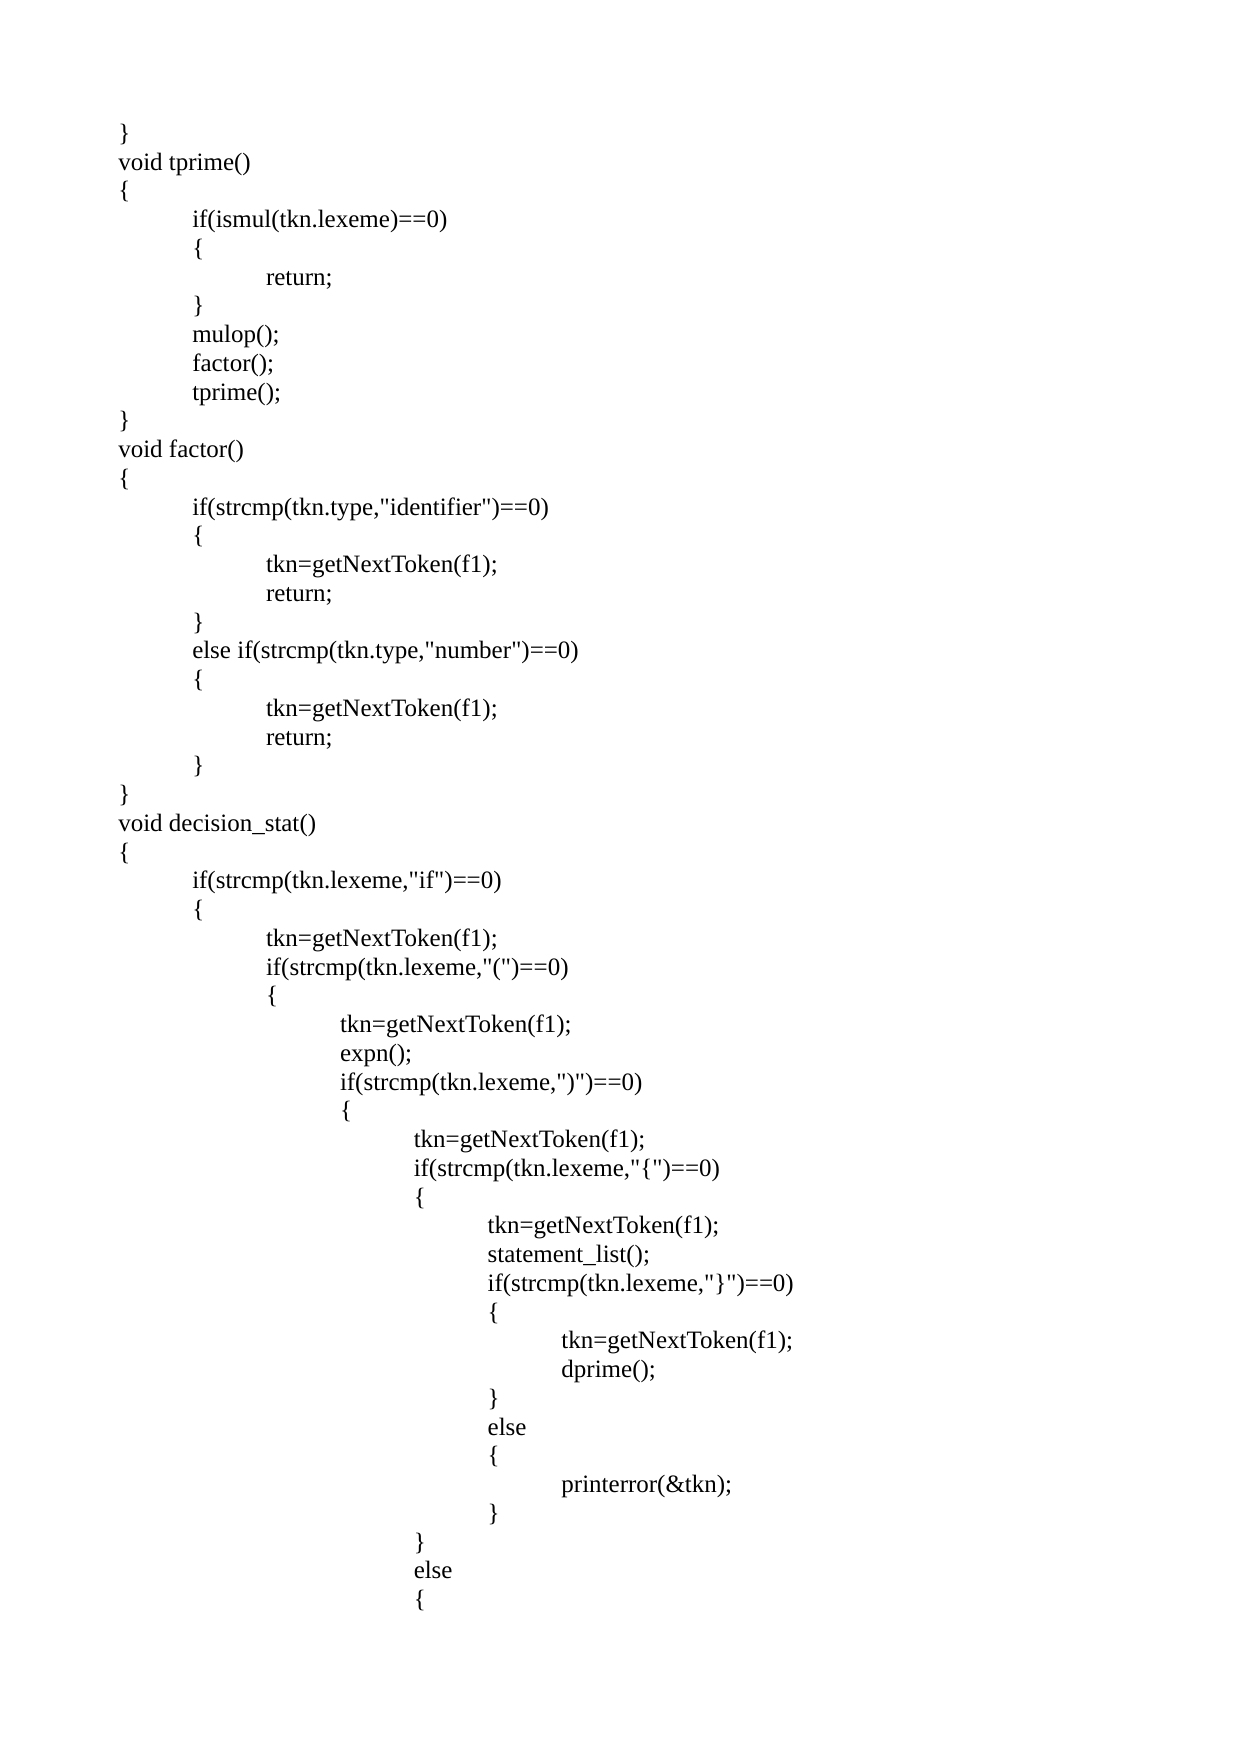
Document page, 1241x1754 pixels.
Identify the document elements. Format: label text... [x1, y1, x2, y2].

text { [118, 664, 1122, 693]
text if(ismul(tkn.lexeme)==0) [118, 204, 1122, 233]
text else if(strcmp(tkn.type,"number")==0) [118, 636, 1122, 664]
text { [118, 176, 1122, 204]
text void factor() [118, 434, 1122, 463]
text } [118, 607, 1122, 636]
text return; [118, 262, 1122, 291]
text { [118, 1584, 1122, 1613]
text tkn=getNextToken(f1); [118, 923, 1122, 952]
text } [118, 291, 1122, 319]
text { [118, 1096, 1122, 1124]
text statement_list(); [118, 1239, 1122, 1268]
text else [118, 1412, 1122, 1441]
text void tprime() [118, 147, 1122, 176]
text return; [118, 578, 1122, 607]
text { [118, 837, 1122, 866]
text } [118, 1527, 1122, 1556]
text if(strcmp(tkn.lexeme,"{")==0) [118, 1153, 1122, 1182]
text } [118, 406, 1122, 434]
text tkn=getNextToken(f1); [118, 1326, 1122, 1354]
text void decision_stat() [118, 808, 1122, 837]
text { [118, 521, 1122, 549]
text tprime(); [118, 377, 1122, 406]
text tkn=getNextToken(f1); [118, 1124, 1122, 1153]
text } [118, 751, 1122, 779]
text if(strcmp(tkn.lexeme,"}")==0) [118, 1268, 1122, 1297]
text if(strcmp(tkn.type,"identifier")==0) [118, 492, 1122, 521]
text else [118, 1556, 1122, 1584]
text } [118, 779, 1122, 808]
text if(strcmp(tkn.lexeme,"(")==0) [118, 952, 1122, 981]
text if(strcmp(tkn.lexeme,"if")==0) [118, 866, 1122, 894]
text tkn=getNextToken(f1); [118, 549, 1122, 578]
text { [118, 981, 1122, 1009]
text { [118, 894, 1122, 923]
text { [118, 233, 1122, 262]
text if(strcmp(tkn.lexeme,")")==0) [118, 1067, 1122, 1096]
text { [118, 1297, 1122, 1326]
text tkn=getNextToken(f1); [118, 693, 1122, 722]
text dprime(); [118, 1354, 1122, 1383]
text factor(); [118, 348, 1122, 377]
text { [118, 463, 1122, 492]
text mulop(); [118, 319, 1122, 348]
text printerror(&tkn); [118, 1469, 1122, 1498]
text } [118, 118, 1122, 147]
text tkn=getNextToken(f1); [118, 1211, 1122, 1239]
text } [118, 1498, 1122, 1527]
text tkn=getNextToken(f1); [118, 1009, 1122, 1038]
text { [118, 1441, 1122, 1469]
text expn(); [118, 1038, 1122, 1067]
text } [118, 1383, 1122, 1412]
text { [118, 1182, 1122, 1211]
text return; [118, 722, 1122, 751]
